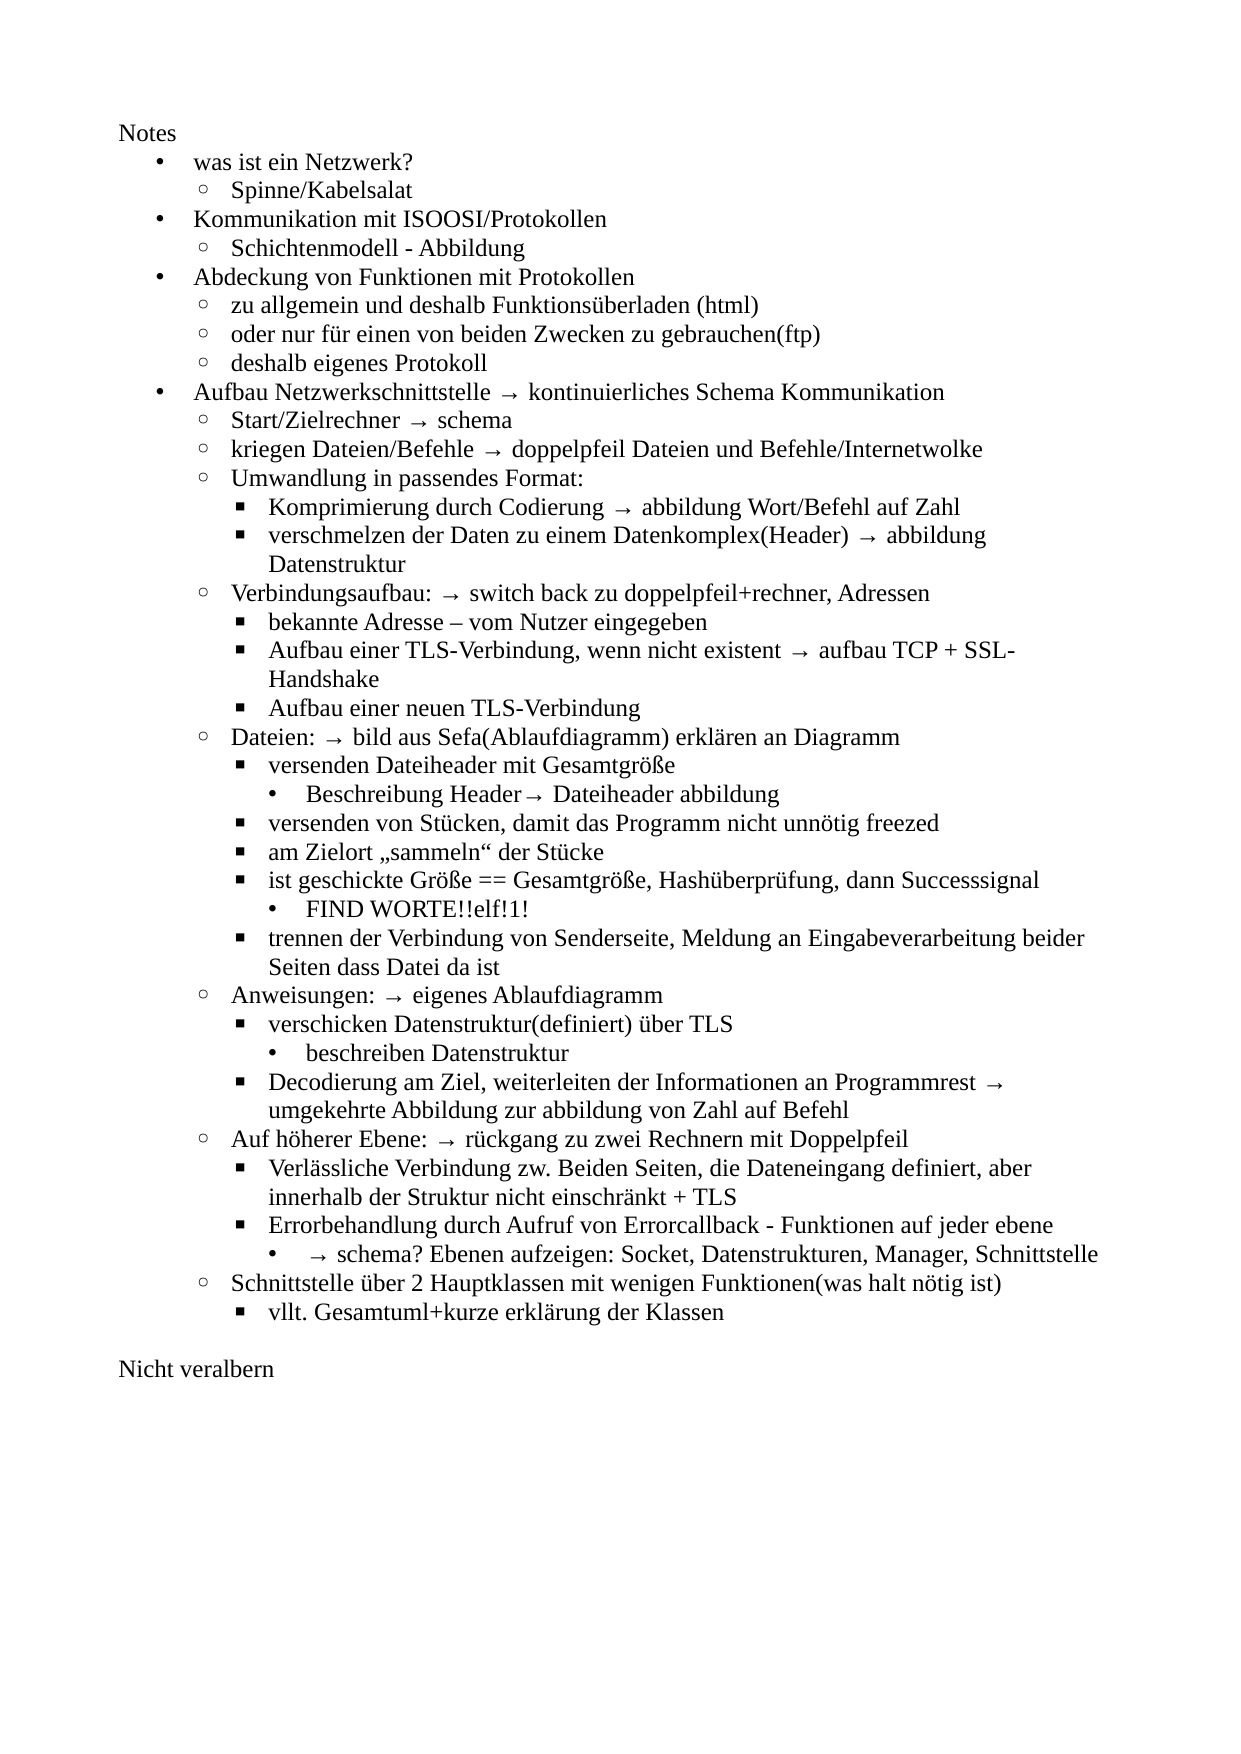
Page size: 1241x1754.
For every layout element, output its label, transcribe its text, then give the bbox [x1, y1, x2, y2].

list Komprimierung durch Codierung → abbildung Wort/Befehl auf Zahl [231, 492, 1122, 521]
list ist geschickte Größe == Gesamtgröße, Hashüberprüfung, dann Successsignal [231, 866, 1122, 894]
list Schichtenmodell - Abbildung [193, 233, 1122, 262]
list Anweisungen: → eigenes Ablaufdiagramm [193, 981, 1122, 1009]
list Abdeckung von Funktionen mit Protokollen [156, 262, 1122, 291]
list Aufbau einer neuen TLS-Verbindung [231, 693, 1122, 722]
list Schnittstelle über 2 Hauptklassen mit wenigen Funktionen(was halt nötig ist) [193, 1268, 1122, 1297]
list was ist ein Netzwerk? [156, 147, 1122, 176]
list am Zielort „sammeln“ der Stücke [231, 837, 1122, 866]
list zu allgemein und deshalb Funktionsüberladen (html) [193, 291, 1122, 319]
list vllt. Gesamtuml+kurze erklärung der Klassen [231, 1297, 1122, 1326]
list versenden von Stücken, damit das Programm nicht unnötig freezed [231, 808, 1122, 837]
list verschicken Datenstruktur(definiert) über TLS [231, 1009, 1122, 1038]
list Umwandlung in passendes Format: [193, 463, 1122, 492]
list Verlässliche Verbindung zw. Beiden Seiten, die Dateneingang definiert, aber innerhalb der Struktur nicht einschränkt + TLS [231, 1153, 1122, 1211]
list bekannte Adresse – vom Nutzer eingegeben [231, 607, 1122, 636]
list Aufbau einer TLS-Verbindung, wenn nicht existent → aufbau TCP + SSL-Handshake [231, 636, 1122, 693]
list FIND WORTE!!elf!1! [268, 894, 1122, 923]
list kriegen Dateien/Befehle → doppelpfeil Dateien und Befehle/Internetwolke [193, 434, 1122, 463]
list versenden Dateiheader mit Gesamtgröße [231, 751, 1122, 779]
list → schema? Ebenen aufzeigen: Socket, Datenstrukturen, Manager, Schnittstelle [268, 1239, 1122, 1268]
list trennen der Verbindung von Senderseite, Meldung an Eingabeverarbeitung beider Seiten dass Datei da ist [231, 923, 1122, 981]
list beschreiben Datenstruktur [268, 1038, 1122, 1067]
list Start/Zielrechner → schema [193, 406, 1122, 434]
list Dateien: → bild aus Sefa(Ablaufdiagramm) erklären an Diagramm [193, 722, 1122, 751]
list Decodierung am Ziel, weiterleiten der Informationen an Programmrest → umgekehrte Abbildung zur abbildung von Zahl auf Befehl [231, 1067, 1122, 1124]
text Nicht veralbern [118, 1354, 1122, 1383]
list Kommunikation mit ISOOSI/Protokollen [156, 204, 1122, 233]
list Auf höherer Ebene: → rückgang zu zwei Rechnern mit Doppelpfeil [193, 1124, 1122, 1153]
list Spinne/Kabelsalat [193, 176, 1122, 204]
text Notes [118, 118, 1122, 147]
list Verbindungsaufbau: → switch back zu doppelpfeil+rechner, Adressen [193, 578, 1122, 607]
list deshalb eigenes Protokoll [193, 348, 1122, 377]
list oder nur für einen von beiden Zwecken zu gebrauchen(ftp) [193, 319, 1122, 348]
list Aufbau Netzwerkschnittstelle → kontinuierliches Schema Kommunikation [156, 377, 1122, 406]
list Beschreibung Header→ Dateiheader abbildung [268, 779, 1122, 808]
list verschmelzen der Daten zu einem Datenkomplex(Header) → abbildung Datenstruktur [231, 521, 1122, 578]
list Errorbehandlung durch Aufruf von Errorcallback - Funktionen auf jeder ebene [231, 1211, 1122, 1239]
